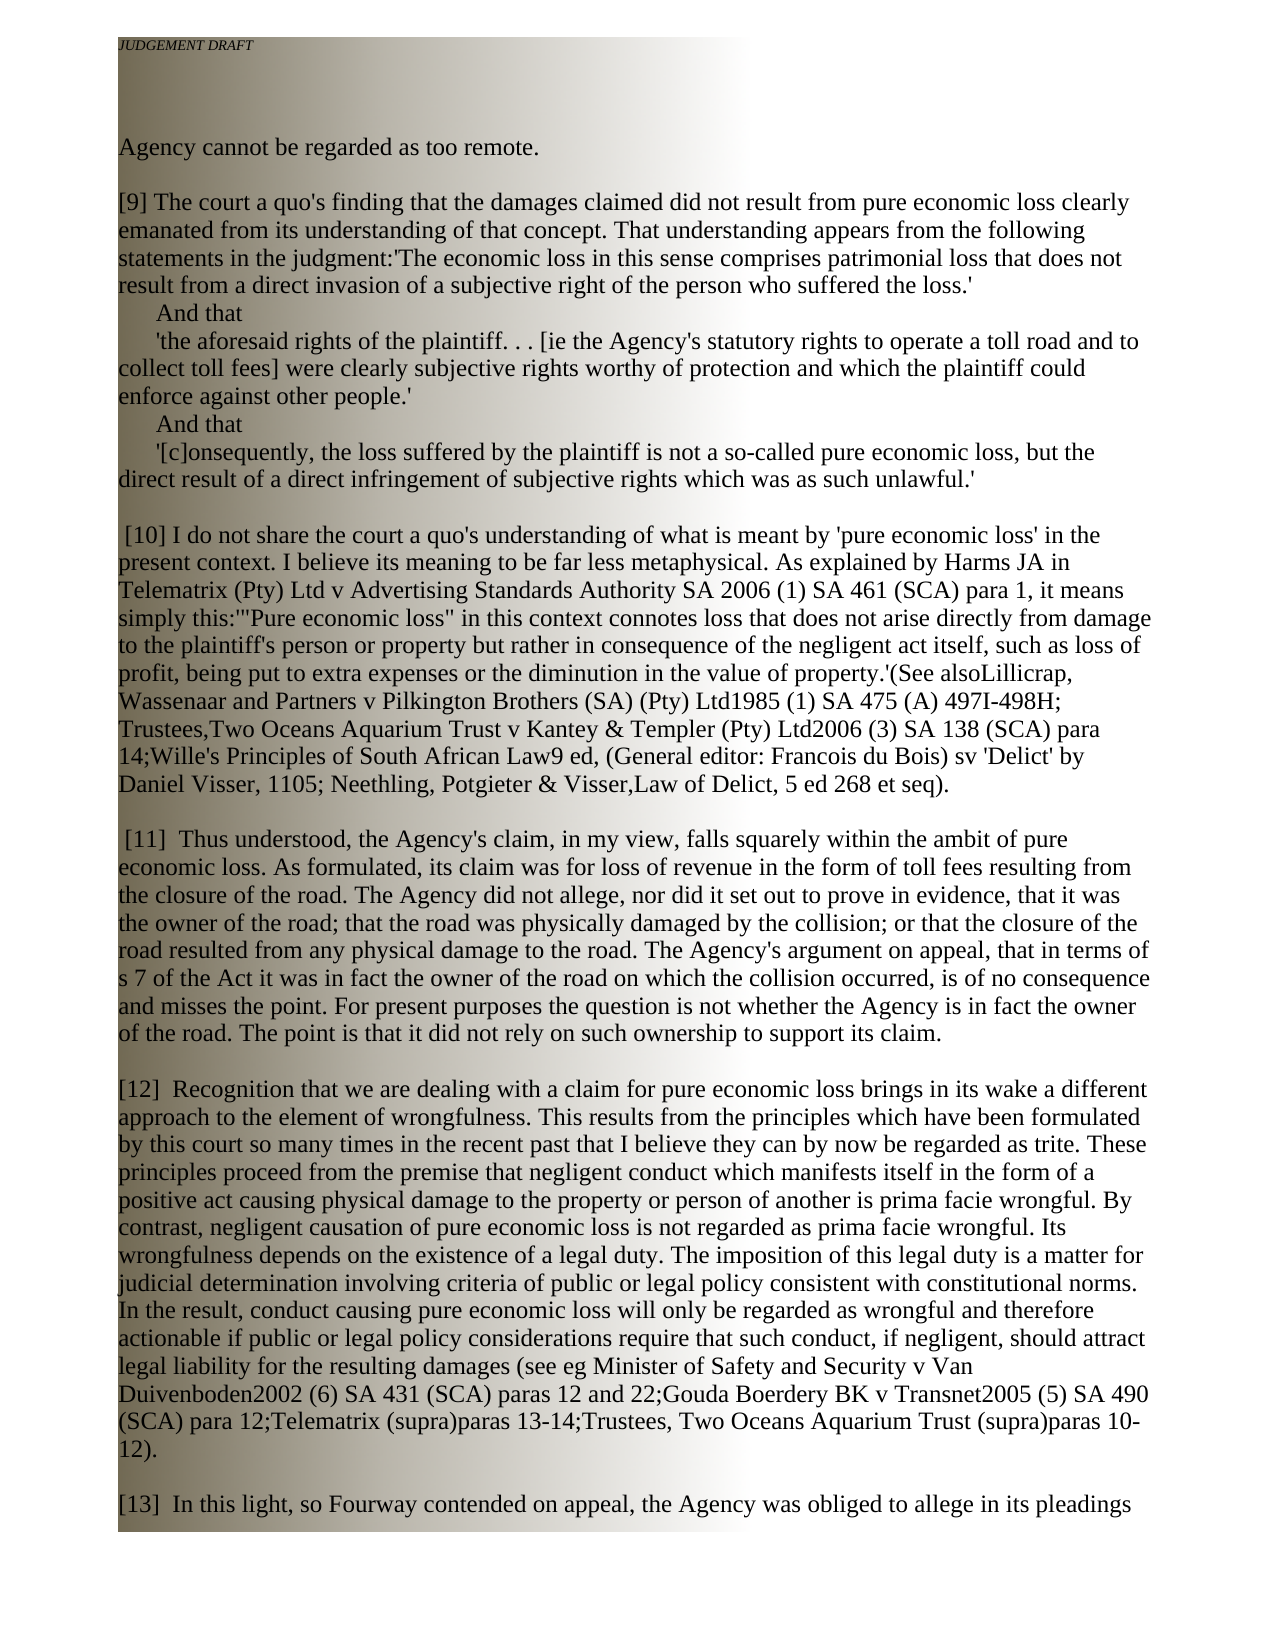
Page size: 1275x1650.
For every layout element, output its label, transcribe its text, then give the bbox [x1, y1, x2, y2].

text [13] In this light, so Fourway contended on appeal, the Agency was obliged to allege in its pleadings [118, 1491, 1157, 1518]
text [12] Recognition that we are dealing with a claim for pure economic loss brings in its wake a different approach to the element of wrongfulness. This results from the principles which have been formulated by this court so many times in the recent past that I believe they can by now be regarded as trite. These principles proceed from the premise that negligent conduct which manifests itself in the form of a positive act causing physical damage to the property or person of another is prima facie wrongful. By contrast, negligent causation of pure economic loss is not regarded as prima facie wrongful. Its wrongfulness depends on the existence of a legal duty. The imposition of this legal duty is a matter for judicial determination involving criteria of public or legal policy consistent with constitutional norms. In the result, conduct causing pure economic loss will only be regarded as wrongful and therefore actionable if public or legal policy considerations require that such conduct, if negligent, should attract legal liability for the resulting damages (see eg Minister of Safety and Security v Van Duivenboden2002 (6) SA 431 (SCA) paras 12 and 22;Gouda Boerdery BK v Transnet2005 (5) SA 490 (SCA) para 12;Telematrix (supra)paras 13-14;Trustees, Two Oceans Aquarium Trust (supra)paras 10-12). [118, 1075, 1157, 1463]
picture [118, 493, 1157, 521]
picture [118, 1047, 1157, 1075]
text And that [118, 410, 1157, 438]
picture [118, 798, 1157, 826]
text 'the aforesaid rights of the plaintiff. . . [ie the Agency's statutory rights to operate a toll road and to collect toll fees] were clearly subjective rights worthy of protection and which the plaintiff could enforce against other people.' [118, 327, 1157, 410]
picture [118, 37, 1157, 133]
picture [118, 1463, 1157, 1491]
text And that [118, 299, 1157, 327]
text [9] The court a quo's finding that the damages claimed did not result from pure economic loss clearly emanated from its understanding of that concept. That understanding appears from the following statements in the judgment:'The economic loss in this sense comprises patrimonial loss that does not result from a direct invasion of a subjective right of the person who suffered the loss.' [118, 188, 1157, 299]
text Agency cannot be regarded as too remote. [118, 133, 1157, 161]
picture [118, 1518, 1157, 1532]
text [10] I do not share the court a quo's understanding of what is meant by 'pure economic loss' in the present context. I believe its meaning to be far less metaphysical. As explained by Harms JA in Telematrix (Pty) Ltd v Advertising Standards Authority SA 2006 (1) SA 461 (SCA) para 1, it means simply this:'"Pure economic loss" in this context connotes loss that does not arise directly from damage to the plaintiff's person or property but rather in consequence of the negligent act itself, such as loss of profit, being put to extra expenses or the diminution in the value of property.'(See alsoLillicrap, Wassenaar and Partners v Pilkington Brothers (SA) (Pty) Ltd1985 (1) SA 475 (A) 497I-498H; Trustees,Two Oceans Aquarium Trust v Kantey & Templer (Pty) Ltd2006 (3) SA 138 (SCA) para 14;Wille's Principles of South African Law9 ed, (General editor: Francois du Bois) sv 'Delict' by Daniel Visser, 1105; Neethling, Potgieter & Visser,Law of Delict, 5 ed 268 et seq). [118, 521, 1157, 798]
text [11] Thus understood, the Agency's claim, in my view, falls squarely within the ambit of pure economic loss. As formulated, its claim was for loss of revenue in the form of toll fees resulting from the closure of the road. The Agency did not allege, nor did it set out to prove in evidence, that it was the owner of the road; that the road was physically damaged by the collision; or that the closure of the road resulted from any physical damage to the road. The Agency's argument on appeal, that in terms of s 7 of the Act it was in fact the owner of the road on which the collision occurred, is of no consequence and misses the point. For present purposes the question is not whether the Agency is in fact the owner of the road. The point is that it did not rely on such ownership to support its claim. [118, 826, 1157, 1047]
text '[c]onsequently, the loss suffered by the plaintiff is not a so-called pure economic loss, but the direct result of a direct infringement of subjective rights which was as such unlawful.' [118, 438, 1157, 493]
picture [118, 161, 1157, 188]
